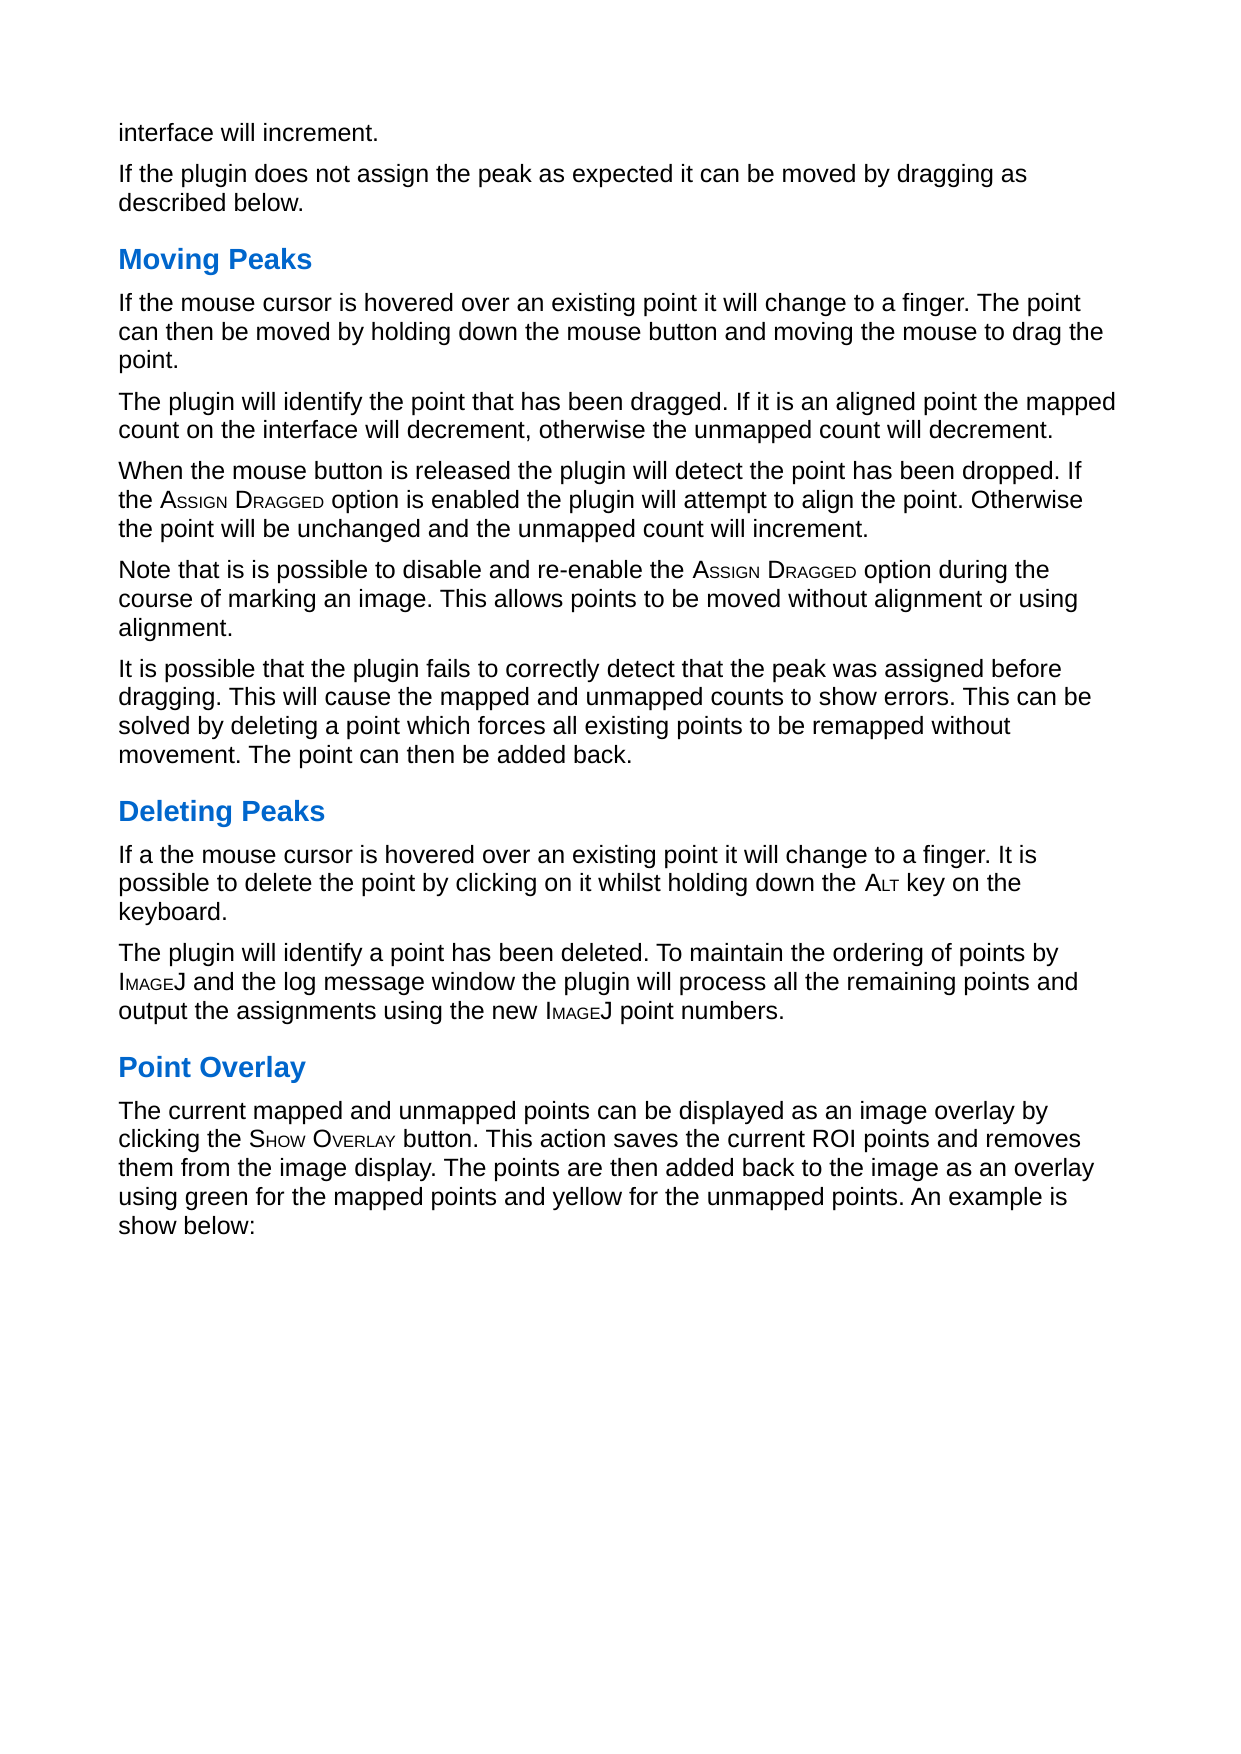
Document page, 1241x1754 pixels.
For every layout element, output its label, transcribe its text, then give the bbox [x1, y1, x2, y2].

text It is possible that the plugin fails to correctly detect that the peak was assigned before dragging. This will cause the mapped and unmapped counts to show errors. This can be solved by deleting a point which forces all existing points to be remapped without movement. The point can then be added back. [118, 654, 1122, 769]
subtitle Deleting Peaks [118, 794, 1122, 827]
text If the plugin does not assign the peak as expected it can be moved by dragging as described below. [118, 159, 1122, 217]
subtitle Moving Peaks [118, 242, 1122, 275]
text If the mouse cursor is hovered over an existing point it will change to a finger. The point can then be moved by holding down the mouse button and moving the mouse to drag the point. [118, 288, 1122, 374]
text interface will increment. [118, 118, 1122, 147]
text If a the mouse cursor is hovered over an existing point it will change to a finger. It is possible to delete the point by clicking on it whilst holding down the Alt key on the keyboard. [118, 840, 1122, 926]
text The current mapped and unmapped points can be displayed as an image overlay by clicking the Show Overlay button. This action saves the current ROI points and removes them from the image display. The points are then added back to the image as an overlay using green for the mapped points and yellow for the unmapped points. An example is show below: [118, 1096, 1122, 1239]
text Note that is is possible to disable and re-enable the Assign Dragged option during the course of marking an image. This allows points to be moved without alignment or using alignment. [118, 555, 1122, 641]
text The plugin will identify a point has been deleted. To maintain the ordering of points by ImageJ and the log message window the plugin will process all the remaining points and output the assignments using the new ImageJ point numbers. [118, 938, 1122, 1024]
text The plugin will identify the point that has been dragged. If it is an aligned point the mapped count on the interface will decrement, otherwise the unmapped count will decrement. [118, 386, 1122, 444]
text When the mouse button is released the plugin will detect the point has been dropped. If the Assign Dragged option is enabled the plugin will attempt to align the point. Otherwise the point will be unchanged and the unmapped count will increment. [118, 456, 1122, 543]
subtitle Point Overlay [118, 1049, 1122, 1083]
